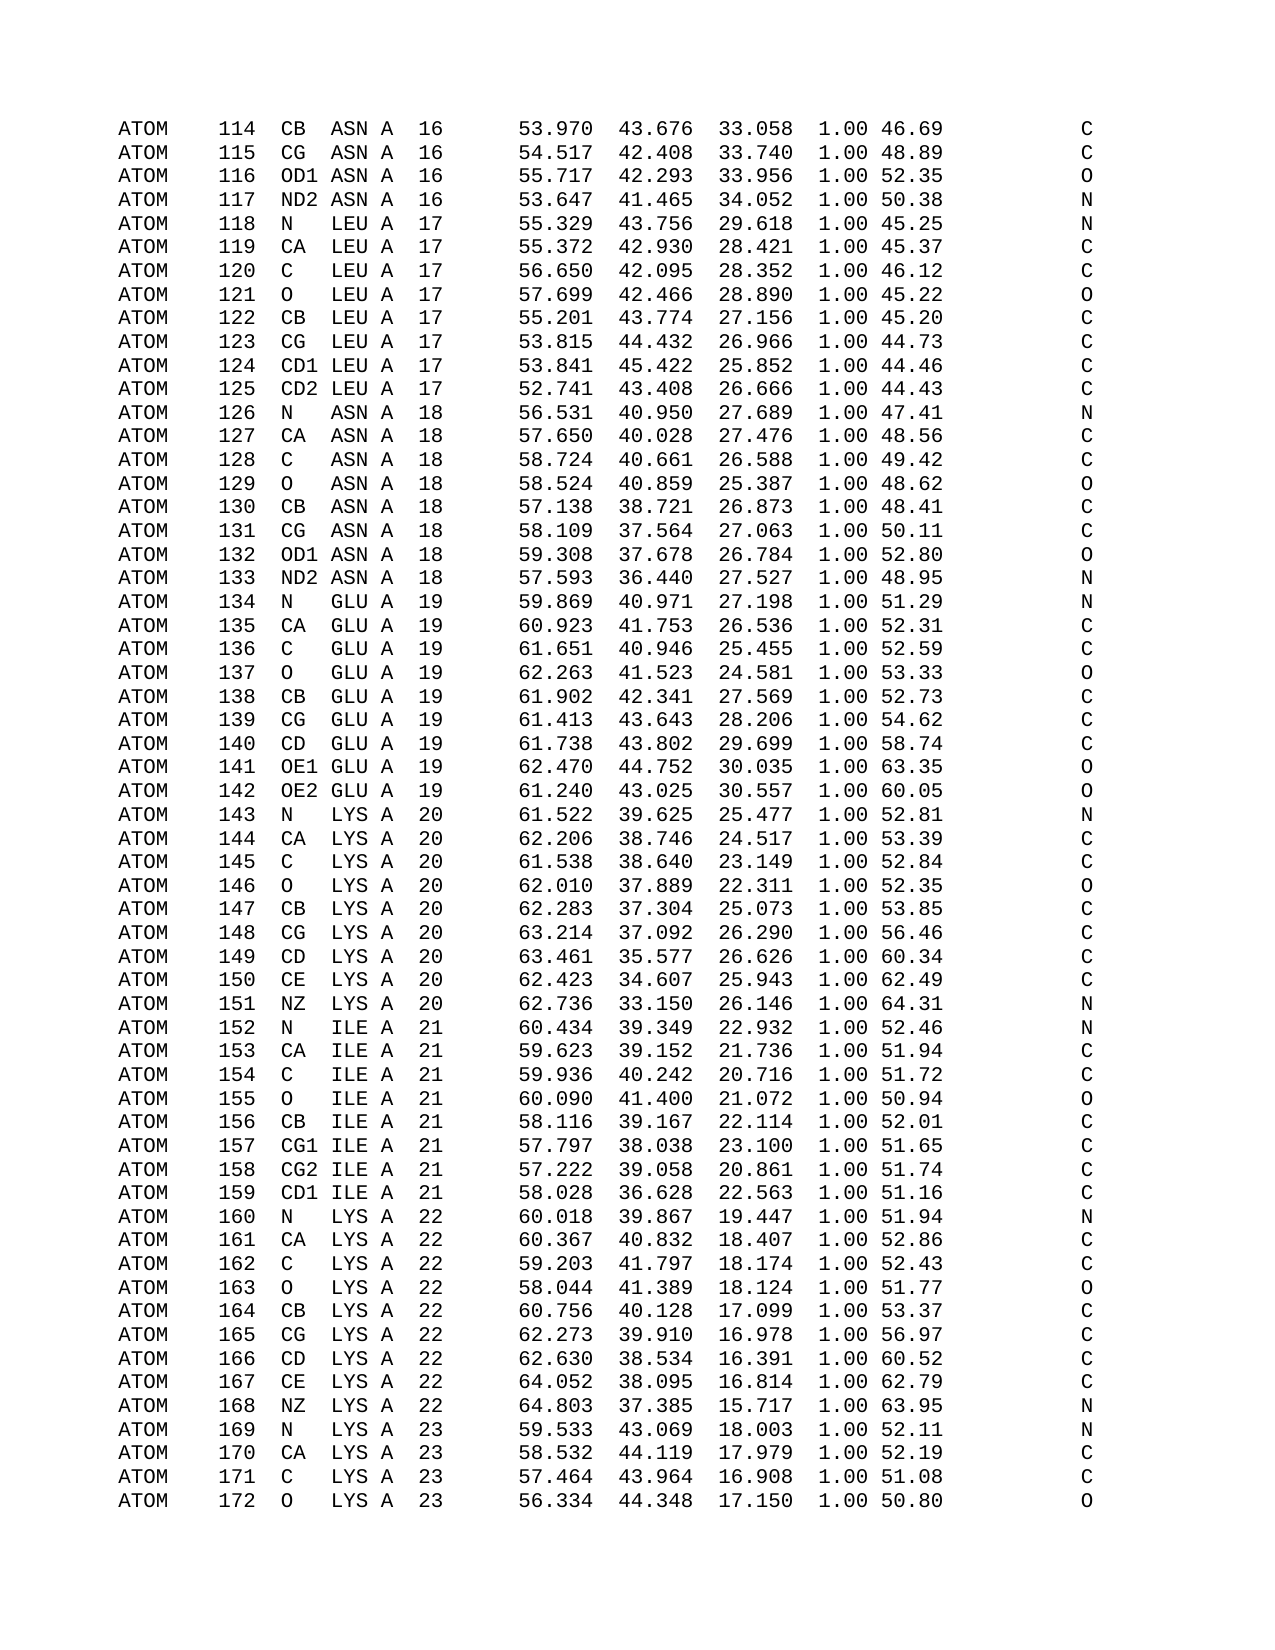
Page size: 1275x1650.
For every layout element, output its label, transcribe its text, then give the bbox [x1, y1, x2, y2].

text ATOM 151 NZ LYS A 20 62.736 33.150 26.146 1.00 64.31 N [118, 993, 1157, 1017]
text ATOM 168 NZ LYS A 22 64.803 37.385 15.717 1.00 63.95 N [118, 1395, 1157, 1419]
text ATOM 150 CE LYS A 20 62.423 34.607 25.943 1.00 62.49 C [118, 969, 1157, 993]
text ATOM 124 CD1 LEU A 17 53.841 45.422 25.852 1.00 44.46 C [118, 354, 1157, 378]
text ATOM 120 C LEU A 17 56.650 42.095 28.352 1.00 46.12 C [118, 260, 1157, 284]
text ATOM 125 CD2 LEU A 17 52.741 43.408 26.666 1.00 44.43 C [118, 378, 1157, 402]
text ATOM 123 CG LEU A 17 53.815 44.432 26.966 1.00 44.73 C [118, 331, 1157, 354]
text ATOM 127 CA ASN A 18 57.650 40.028 27.476 1.00 48.56 C [118, 426, 1157, 449]
text ATOM 119 CA LEU A 17 55.372 42.930 28.421 1.00 45.37 C [118, 236, 1157, 260]
text ATOM 171 C LYS A 23 57.464 43.964 16.908 1.00 51.08 C [118, 1466, 1157, 1489]
text ATOM 143 N LYS A 20 61.522 39.625 25.477 1.00 52.81 N [118, 804, 1157, 827]
text ATOM 160 N LYS A 22 60.018 39.867 19.447 1.00 51.94 N [118, 1206, 1157, 1229]
text ATOM 128 C ASN A 18 58.724 40.661 26.588 1.00 49.42 C [118, 449, 1157, 473]
text ATOM 132 OD1 ASN A 18 59.308 37.678 26.784 1.00 52.80 O [118, 544, 1157, 567]
text ATOM 133 ND2 ASN A 18 57.593 36.440 27.527 1.00 48.95 N [118, 567, 1157, 591]
text ATOM 155 O ILE A 21 60.090 41.400 21.072 1.00 50.94 O [118, 1088, 1157, 1111]
text ATOM 159 CD1 ILE A 21 58.028 36.628 22.563 1.00 51.16 C [118, 1182, 1157, 1206]
text ATOM 130 CB ASN A 18 57.138 38.721 26.873 1.00 48.41 C [118, 496, 1157, 520]
text ATOM 114 CB ASN A 16 53.970 43.676 33.058 1.00 46.69 C [118, 118, 1157, 142]
text ATOM 164 CB LYS A 22 60.756 40.128 17.099 1.00 53.37 C [118, 1300, 1157, 1324]
text ATOM 145 C LYS A 20 61.538 38.640 23.149 1.00 52.84 C [118, 851, 1157, 875]
text ATOM 165 CG LYS A 22 62.273 39.910 16.978 1.00 56.97 C [118, 1324, 1157, 1348]
text ATOM 137 O GLU A 19 62.263 41.523 24.581 1.00 53.33 O [118, 662, 1157, 686]
text ATOM 134 N GLU A 19 59.869 40.971 27.198 1.00 51.29 N [118, 591, 1157, 615]
text ATOM 157 CG1 ILE A 21 57.797 38.038 23.100 1.00 51.65 C [118, 1135, 1157, 1158]
text ATOM 166 CD LYS A 22 62.630 38.534 16.391 1.00 60.52 C [118, 1348, 1157, 1371]
text ATOM 158 CG2 ILE A 21 57.222 39.058 20.861 1.00 51.74 C [118, 1158, 1157, 1182]
text ATOM 140 CD GLU A 19 61.738 43.802 29.699 1.00 58.74 C [118, 733, 1157, 757]
text ATOM 146 O LYS A 20 62.010 37.889 22.311 1.00 52.35 O [118, 875, 1157, 898]
text ATOM 135 CA GLU A 19 60.923 41.753 26.536 1.00 52.31 C [118, 615, 1157, 638]
text ATOM 139 CG GLU A 19 61.413 43.643 28.206 1.00 54.62 C [118, 709, 1157, 733]
text ATOM 129 O ASN A 18 58.524 40.859 25.387 1.00 48.62 O [118, 473, 1157, 496]
text ATOM 170 CA LYS A 23 58.532 44.119 17.979 1.00 52.19 C [118, 1442, 1157, 1466]
text ATOM 152 N ILE A 21 60.434 39.349 22.932 1.00 52.46 N [118, 1017, 1157, 1040]
text ATOM 142 OE2 GLU A 19 61.240 43.025 30.557 1.00 60.05 O [118, 780, 1157, 804]
text ATOM 156 CB ILE A 21 58.116 39.167 22.114 1.00 52.01 C [118, 1111, 1157, 1135]
text ATOM 162 C LYS A 22 59.203 41.797 18.174 1.00 52.43 C [118, 1253, 1157, 1277]
text ATOM 131 CG ASN A 18 58.109 37.564 27.063 1.00 50.11 C [118, 520, 1157, 544]
text ATOM 122 CB LEU A 17 55.201 43.774 27.156 1.00 45.20 C [118, 307, 1157, 331]
text ATOM 153 CA ILE A 21 59.623 39.152 21.736 1.00 51.94 C [118, 1040, 1157, 1064]
text ATOM 161 CA LYS A 22 60.367 40.832 18.407 1.00 52.86 C [118, 1229, 1157, 1253]
text ATOM 141 OE1 GLU A 19 62.470 44.752 30.035 1.00 63.35 O [118, 757, 1157, 780]
text ATOM 136 C GLU A 19 61.651 40.946 25.455 1.00 52.59 C [118, 638, 1157, 662]
text ATOM 167 CE LYS A 22 64.052 38.095 16.814 1.00 62.79 C [118, 1371, 1157, 1395]
text ATOM 116 OD1 ASN A 16 55.717 42.293 33.956 1.00 52.35 O [118, 165, 1157, 189]
text ATOM 169 N LYS A 23 59.533 43.069 18.003 1.00 52.11 N [118, 1419, 1157, 1442]
text ATOM 117 ND2 ASN A 16 53.647 41.465 34.052 1.00 50.38 N [118, 189, 1157, 213]
text ATOM 118 N LEU A 17 55.329 43.756 29.618 1.00 45.25 N [118, 213, 1157, 236]
text ATOM 126 N ASN A 18 56.531 40.950 27.689 1.00 47.41 N [118, 402, 1157, 426]
text ATOM 163 O LYS A 22 58.044 41.389 18.124 1.00 51.77 O [118, 1277, 1157, 1300]
text ATOM 147 CB LYS A 20 62.283 37.304 25.073 1.00 53.85 C [118, 898, 1157, 922]
text ATOM 121 O LEU A 17 57.699 42.466 28.890 1.00 45.22 O [118, 284, 1157, 307]
text ATOM 115 CG ASN A 16 54.517 42.408 33.740 1.00 48.89 C [118, 142, 1157, 165]
text ATOM 154 C ILE A 21 59.936 40.242 20.716 1.00 51.72 C [118, 1064, 1157, 1088]
text ATOM 172 O LYS A 23 56.334 44.348 17.150 1.00 50.80 O [118, 1489, 1157, 1513]
text ATOM 138 CB GLU A 19 61.902 42.341 27.569 1.00 52.73 C [118, 686, 1157, 709]
text ATOM 144 CA LYS A 20 62.206 38.746 24.517 1.00 53.39 C [118, 827, 1157, 851]
text ATOM 148 CG LYS A 20 63.214 37.092 26.290 1.00 56.46 C [118, 922, 1157, 946]
text ATOM 149 CD LYS A 20 63.461 35.577 26.626 1.00 60.34 C [118, 946, 1157, 969]
